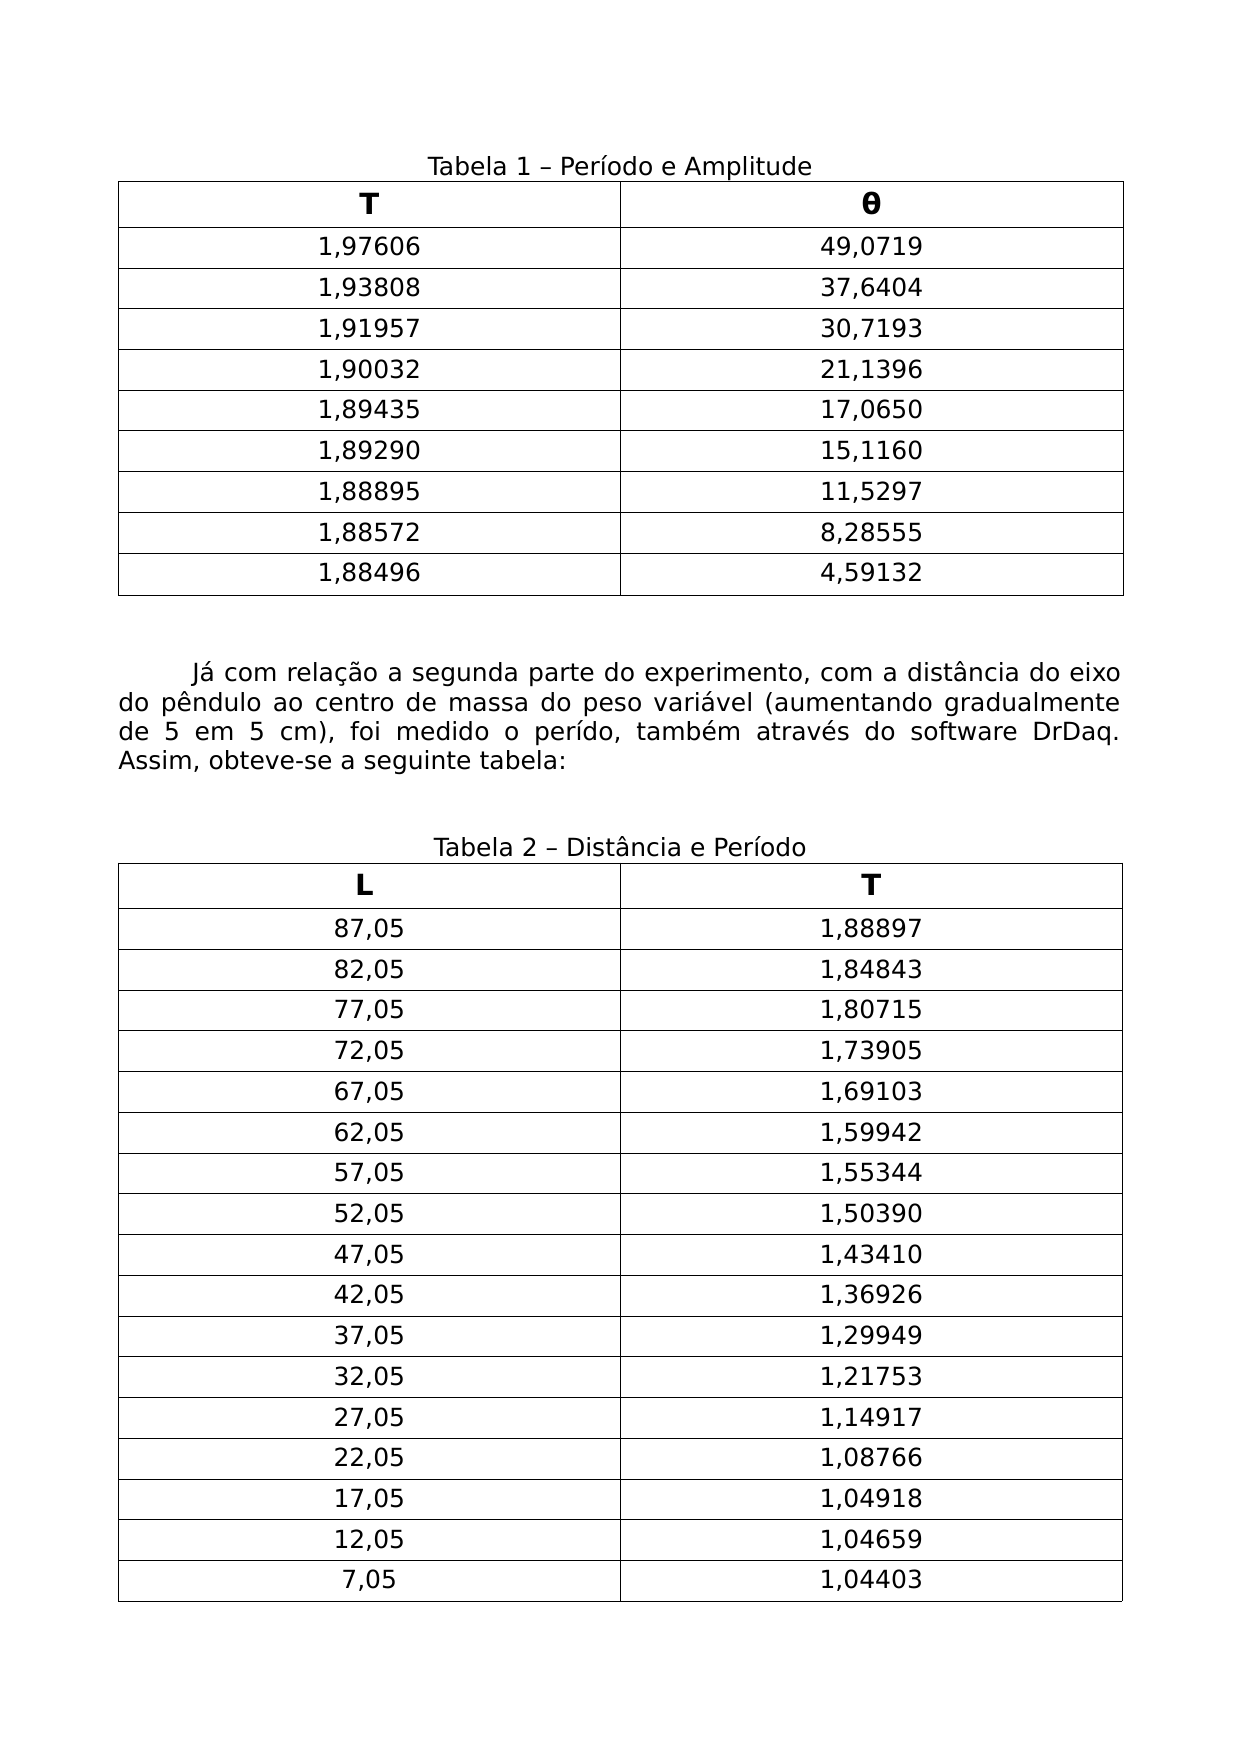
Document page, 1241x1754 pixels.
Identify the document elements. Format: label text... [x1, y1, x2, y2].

table_cell 1,88572 [119, 513, 620, 553]
table_cell 37,05 [119, 1317, 620, 1356]
table_cell 1,84843 [621, 950, 1122, 990]
table_header T [621, 864, 1122, 908]
table_cell 1,93808 [119, 269, 620, 308]
table_cell 1,50390 [621, 1194, 1122, 1234]
text Tabela 1 – Período e Amplitude [118, 152, 1122, 181]
table_header θ [621, 182, 1123, 227]
table_cell 15,1160 [621, 431, 1123, 471]
table_cell 49,0719 [621, 228, 1123, 267]
table_cell 1,21753 [621, 1357, 1122, 1397]
table_cell 1,04918 [621, 1480, 1122, 1519]
table_cell 1,89290 [119, 431, 620, 471]
table_cell 1,55344 [621, 1154, 1122, 1193]
table_cell 57,05 [119, 1154, 620, 1193]
table_cell 1,69103 [621, 1072, 1122, 1112]
table_cell 42,05 [119, 1276, 620, 1316]
table_cell 87,05 [119, 909, 620, 949]
table_cell 4,59132 [621, 554, 1123, 595]
table_cell 62,05 [119, 1113, 620, 1153]
table_cell 1,43410 [621, 1235, 1122, 1275]
table_cell 7,05 [119, 1561, 620, 1601]
table_cell 1,04403 [621, 1561, 1122, 1601]
table_cell 1,88897 [621, 909, 1122, 949]
table_cell 72,05 [119, 1031, 620, 1071]
table_cell 30,7193 [621, 309, 1123, 349]
text Já com relação a segunda parte do experimento, com a distância do eixo do pêndulo ao centro de massa do peso variável (aumentando gradualmente de 5 em 5 cm), foi medido o perído, também através do software DrDaq. Assim, obteve-se a seguinte tabela: [118, 658, 1122, 775]
table_cell 82,05 [119, 950, 620, 990]
table_cell 1,88895 [119, 472, 620, 512]
table_cell 47,05 [119, 1235, 620, 1275]
table_cell 12,05 [119, 1520, 620, 1560]
table_cell 27,05 [119, 1398, 620, 1438]
table_cell 77,05 [119, 991, 620, 1030]
table_cell 1,29949 [621, 1317, 1122, 1356]
table_cell 1,89435 [119, 391, 620, 430]
table_cell 1,04659 [621, 1520, 1122, 1560]
table_cell 67,05 [119, 1072, 620, 1112]
table_cell 1,59942 [621, 1113, 1122, 1153]
table_cell 1,90032 [119, 350, 620, 390]
table_cell 22,05 [119, 1439, 620, 1478]
table_cell 1,36926 [621, 1276, 1122, 1316]
table_cell 32,05 [119, 1357, 620, 1397]
table_header T [119, 182, 620, 227]
table_cell 1,73905 [621, 1031, 1122, 1071]
table_cell 37,6404 [621, 269, 1123, 308]
table_cell 1,08766 [621, 1439, 1122, 1478]
table_cell 17,05 [119, 1480, 620, 1519]
table_cell 1,88496 [119, 554, 620, 595]
table_cell 1,14917 [621, 1398, 1122, 1438]
table_cell 52,05 [119, 1194, 620, 1234]
table_cell 11,5297 [621, 472, 1123, 512]
table_header L [119, 864, 620, 908]
table_cell 21,1396 [621, 350, 1123, 390]
text Tabela 2 – Distância e Período [118, 833, 1122, 863]
table_cell 1,80715 [621, 991, 1122, 1030]
table_cell 1,91957 [119, 309, 620, 349]
table_cell 17,0650 [621, 391, 1123, 430]
table_cell 8,28555 [621, 513, 1123, 553]
table_cell 1,97606 [119, 228, 620, 267]
